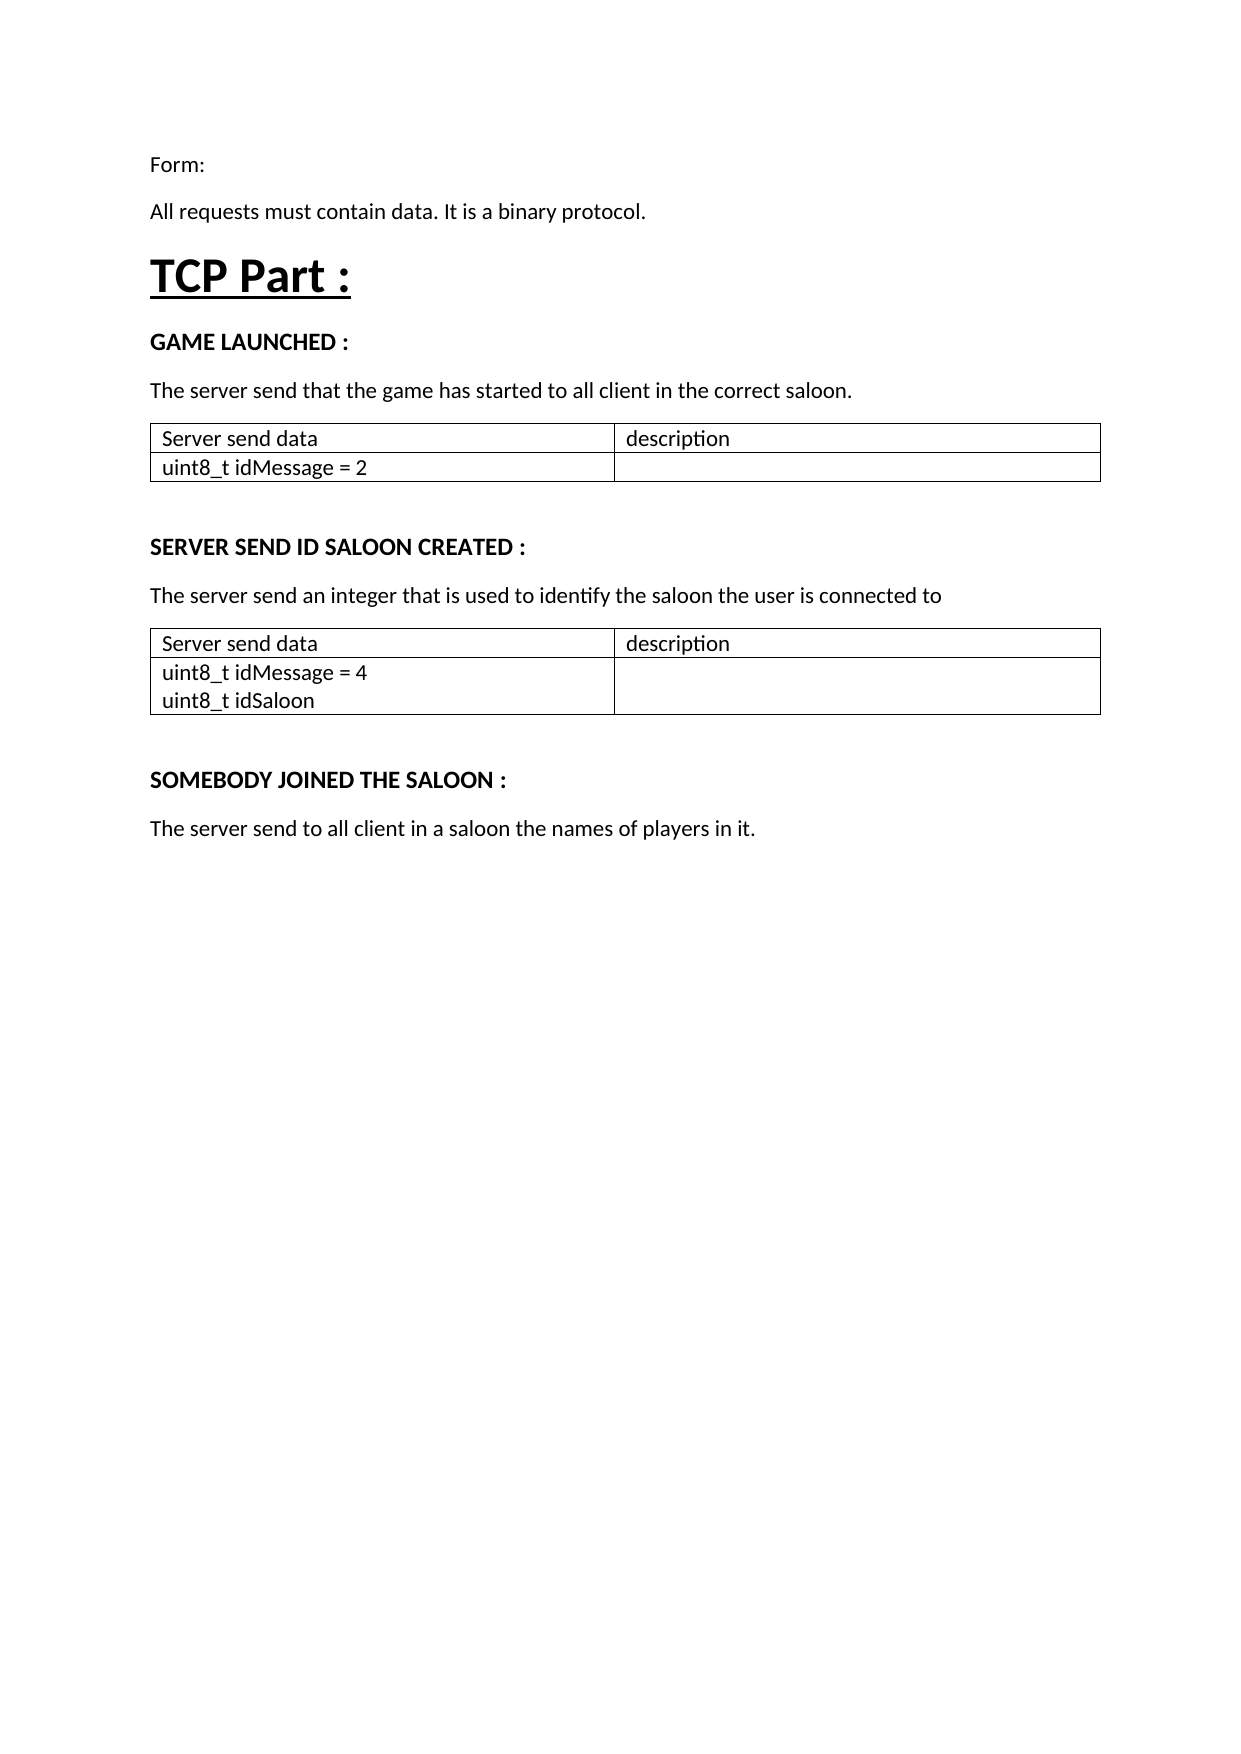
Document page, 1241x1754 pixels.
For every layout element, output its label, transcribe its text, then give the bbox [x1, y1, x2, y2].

table_header Server send data [151, 629, 614, 657]
table_cell uint8_t idMessage = 2 [151, 453, 614, 481]
table_header description [615, 629, 1100, 657]
text SERVER SEND ID SALOON CREATED : [150, 531, 1090, 562]
table_header description [615, 424, 1100, 452]
text Form: [150, 150, 1090, 178]
table_cell [615, 453, 1100, 481]
text SOMEBODY JOINED THE SALOON : [150, 765, 1090, 795]
table_header Server send data [151, 424, 614, 452]
text The server send that the game has started to all client in the correct saloon. [150, 376, 1090, 404]
text TCP Part : [150, 244, 1090, 305]
text The server send an integer that is used to identify the saloon the user is connected to [150, 581, 1090, 609]
text The server send to all client in a saloon the names of players in it. [150, 814, 1090, 842]
text All requests must contain data. It is a binary protocol. [150, 197, 1090, 225]
table_cell uint8_t idMessage = 4 uint8_t idSaloon [151, 658, 614, 714]
table_cell [615, 658, 1100, 714]
text GAME LAUNCHED : [150, 326, 1090, 357]
